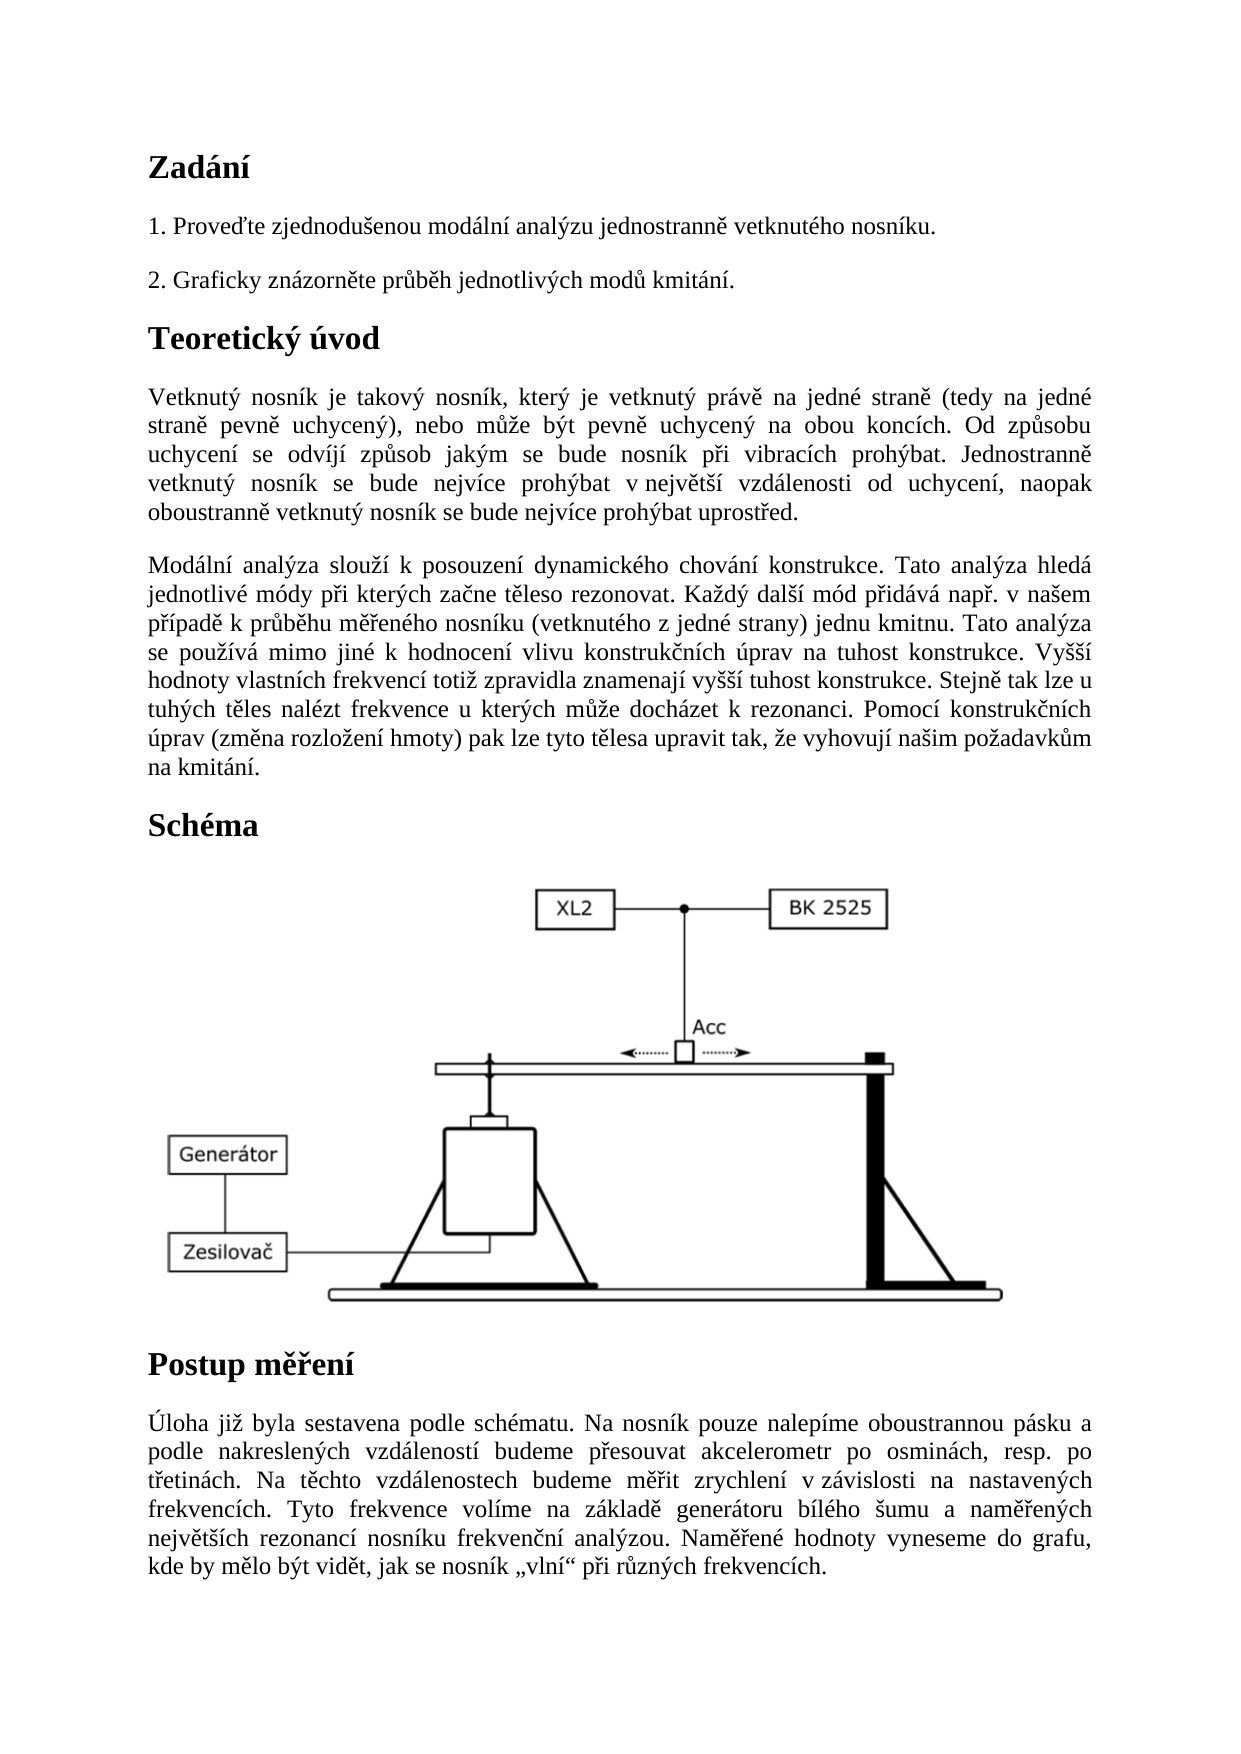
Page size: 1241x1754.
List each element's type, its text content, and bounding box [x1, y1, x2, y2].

text 2. Graficky znázorněte průběh jednotlivých modů kmitání. [148, 265, 1093, 293]
text Schéma [148, 806, 1093, 844]
text Vetknutý nosník je takový nosník, který je vetknutý právě na jedné straně (tedy na jedné straně pevně uchycený), nebo může být pevně uchycený na obou koncích. Od způsobu uchycení se odvíjí způsob jakým se bude nosník při vibracích prohýbat. Jednostranně vetknutý nosník se bude nejvíce prohýbat v největší vzdálenosti od uchycení, naopak oboustranně vetknutý nosník se bude nejvíce prohýbat uprostřed. [148, 382, 1093, 526]
text Úloha již byla sestavena podle schématu. Na nosník pouze nalepíme oboustrannou pásku a podle nakreslených vzdáleností budeme přesouvat akcelerometr po osminách, resp. po třetinách. Na těchto vzdálenostech budeme měřit zrychlení v závislosti na nastavených frekvencích. Tyto frekvence volíme na základě generátoru bílého šumu a naměřených největších rezonancí nosníku frekvenční analýzou. Naměřené hodnoty vyneseme do grafu, kde by mělo být vidět, jak se nosník „vlní“ při různých frekvencích. [148, 1408, 1093, 1580]
text Postup měření [148, 1344, 1093, 1383]
text Teoretický úvod [148, 318, 1093, 357]
picture [147, 868, 1016, 1320]
text 1. Proveďte zjednodušenou modální analýzu jednostranně vetknutého nosníku. [148, 211, 1093, 240]
text Zadání [148, 148, 1093, 186]
text Modální analýza slouží k posouzení dynamického chování konstrukce. Tato analýza hledá jednotlivé módy při kterých začne těleso rezonovat. Každý další mód přidává např. v našem případě k průběhu měřeného nosníku (vetknutého z jedné strany) jednu kmitnu. Tato analýza se používá mimo jiné k hodnocení vlivu konstrukčních úprav na tuhost konstrukce. Vyšší hodnoty vlastních frekvencí totiž zpravidla znamenají vyšší tuhost konstrukce. Stejně tak lze u tuhých těles nalézt frekvence u kterých může docházet k rezonanci. Pomocí konstrukčních úprav (změna rozložení hmoty) pak lze tyto tělesa upravit tak, že vyhovují našim požadavkům na kmitání. [148, 551, 1093, 781]
